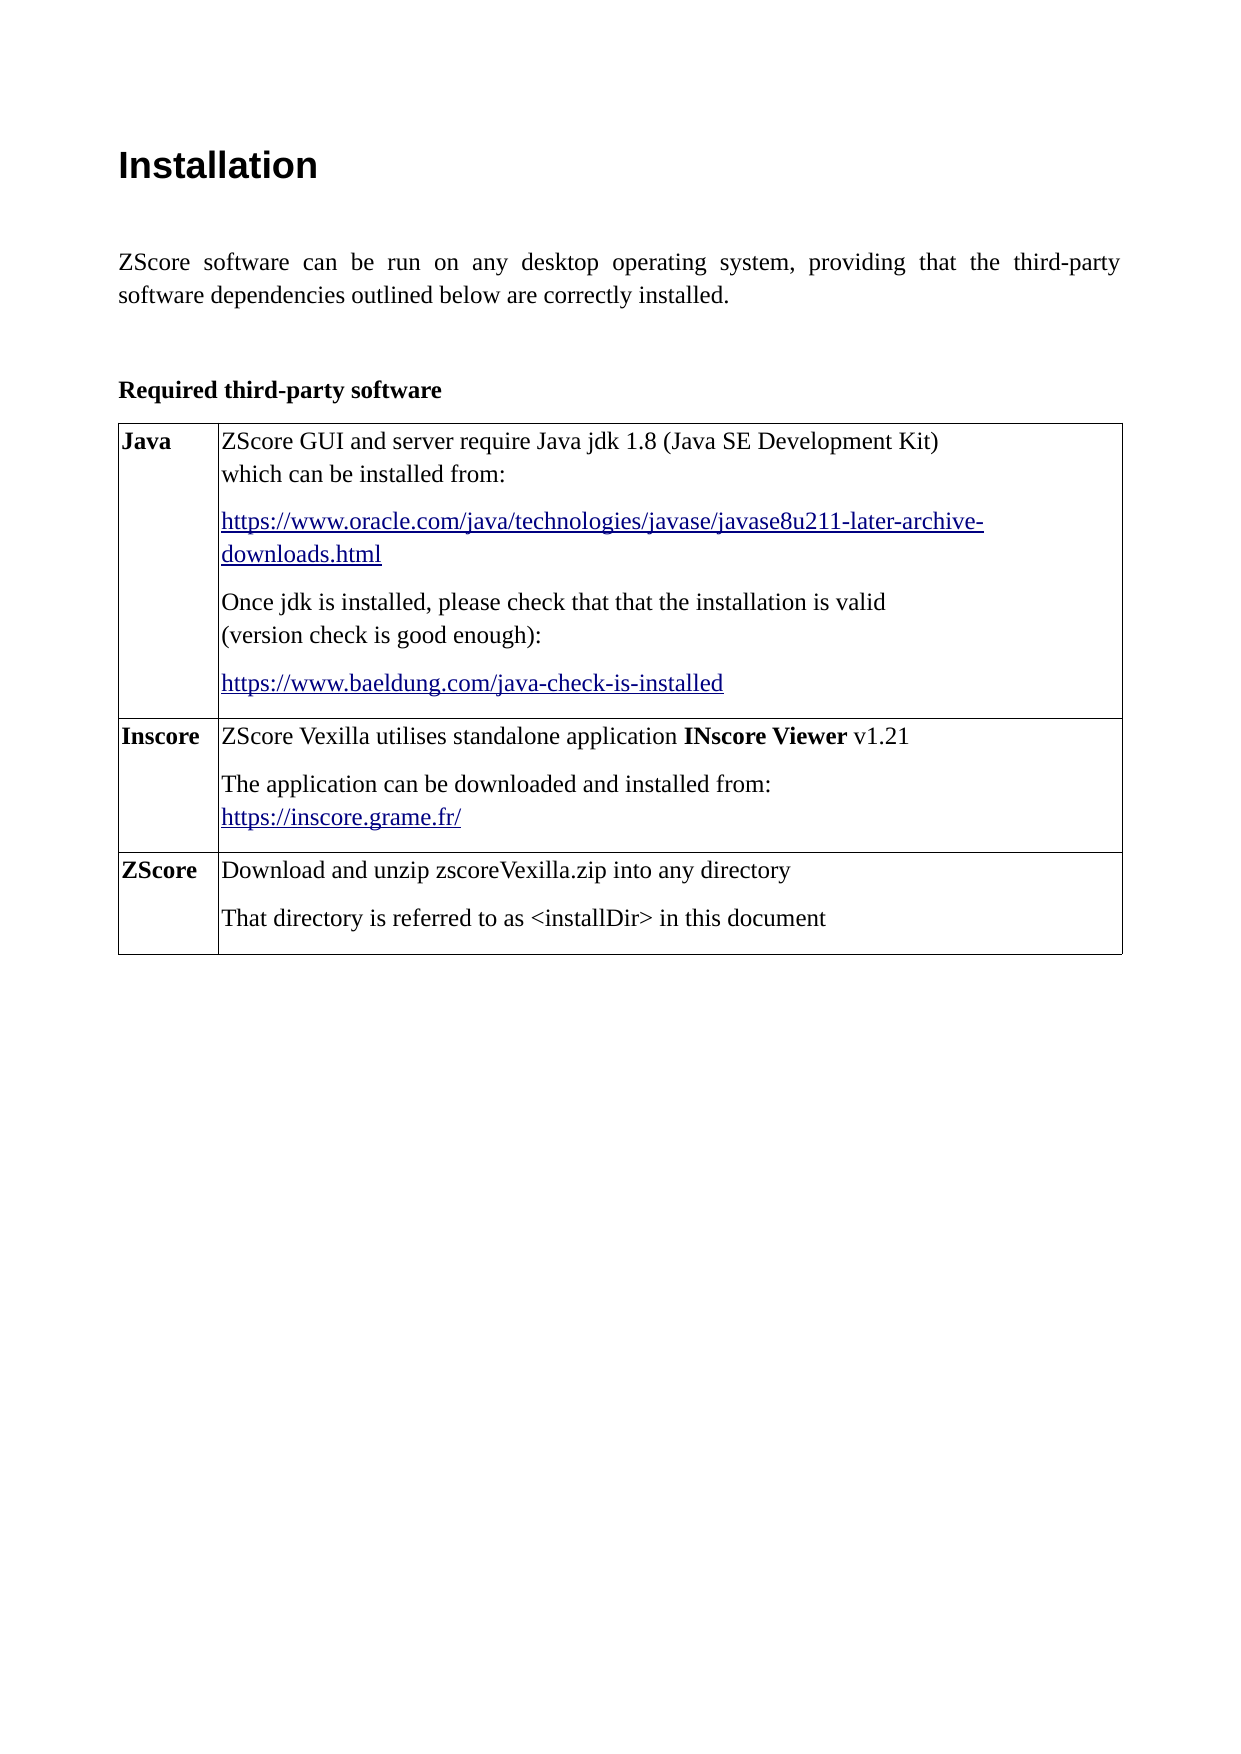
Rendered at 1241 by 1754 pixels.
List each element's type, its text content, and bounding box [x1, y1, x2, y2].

table_cell Inscore [119, 719, 218, 852]
table_cell Download and unzip zscoreVexilla.zip into any directory That directory is referred to as <installDir> in this document [219, 853, 1122, 953]
text ZScore software can be run on any desktop operating system, providing that the third-party software dependencies outlined below are correctly installed. [118, 247, 1122, 309]
table_cell ZScore [119, 853, 218, 953]
table_header ZScore GUI and server require Java jdk 1.8 (Java SE Development Kit) which can be installed from: https://www.oracle.com/java/technologies/javase/javase8u211-later-archive-downloads.html Once jdk is installed, please check that that the installation is valid (version check is good enough): https://www.baeldung.com/java-check-is-installed [219, 424, 1122, 718]
text Required third-party software [118, 375, 1122, 404]
table_header Java [119, 424, 218, 718]
subtitle Installation [118, 143, 1122, 187]
table_cell ZScore Vexilla utilises standalone application INscore Viewer v1.21 The application can be downloaded and installed from: https://inscore.grame.fr/ [219, 719, 1122, 852]
